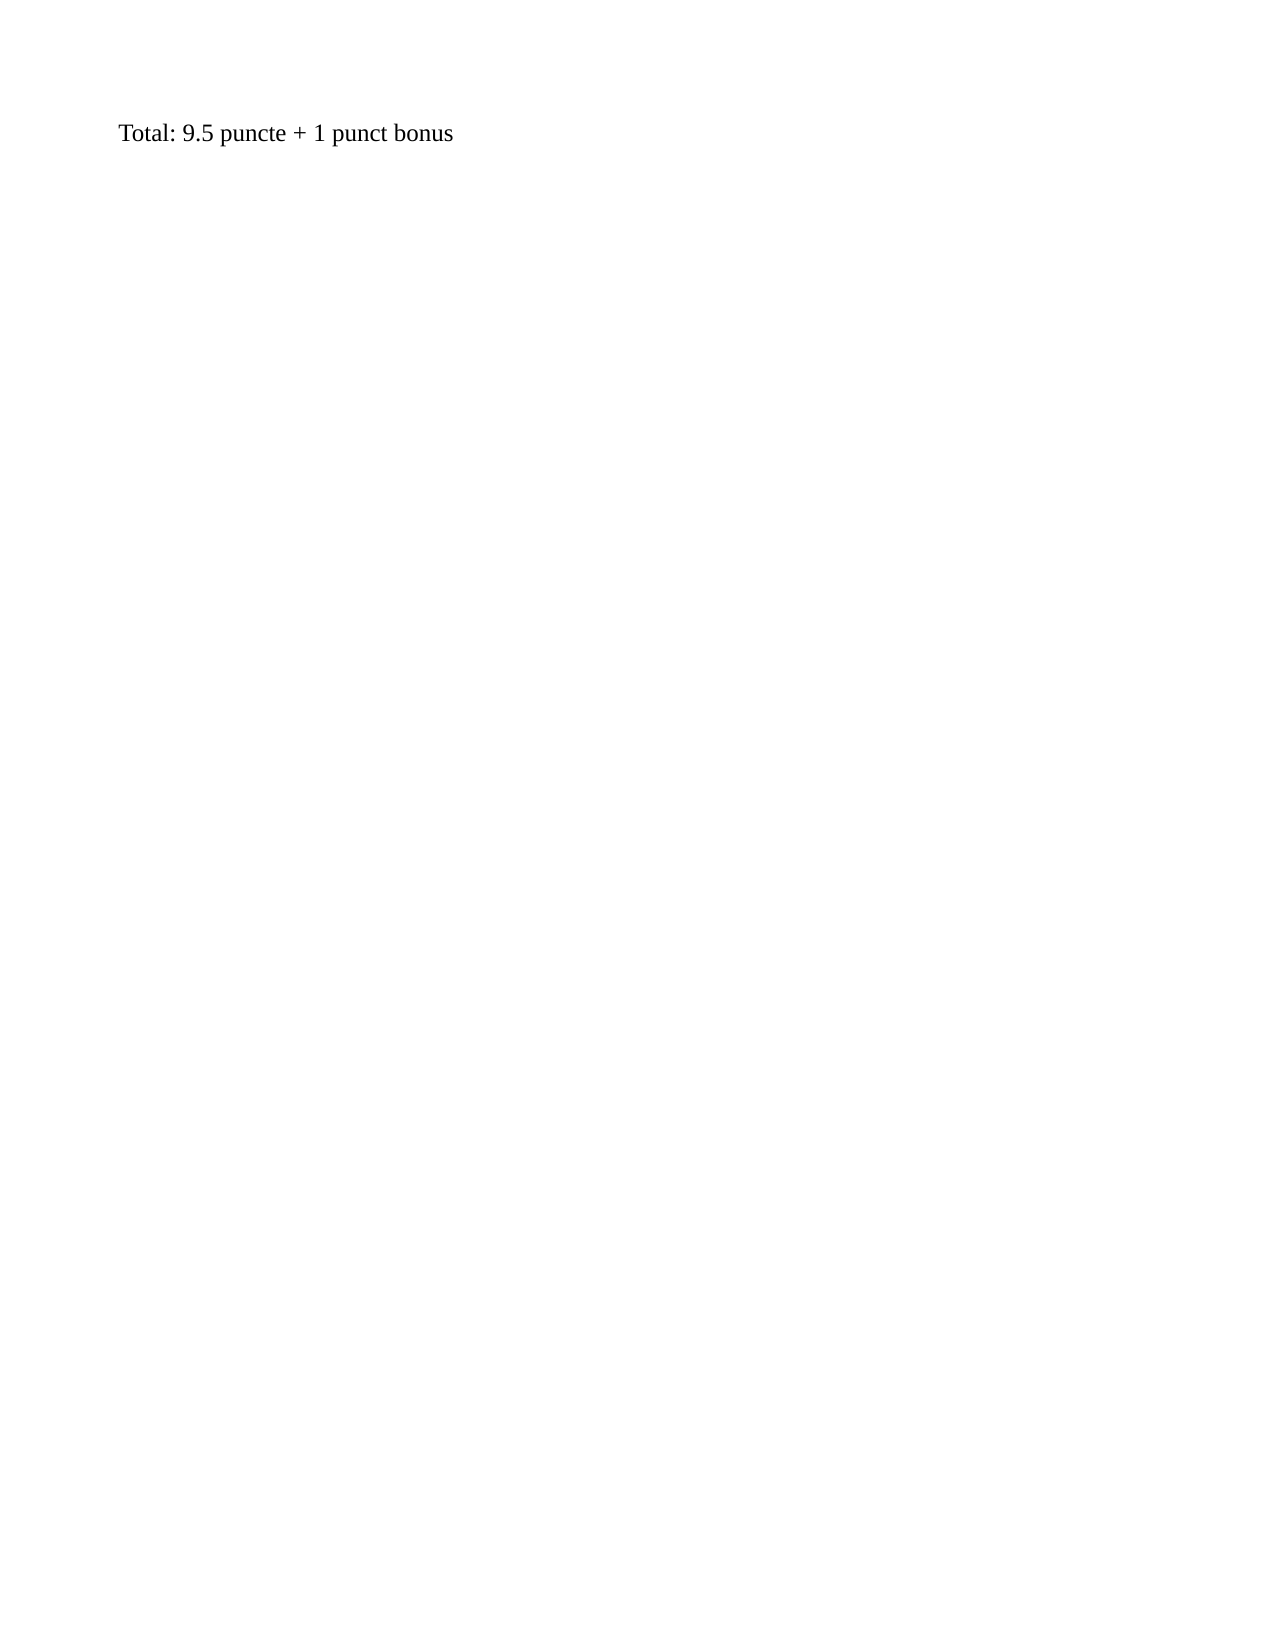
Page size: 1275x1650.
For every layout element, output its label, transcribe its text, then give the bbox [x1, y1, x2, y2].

text Total: 9.5 puncte + 1 punct bonus [118, 118, 1157, 147]
